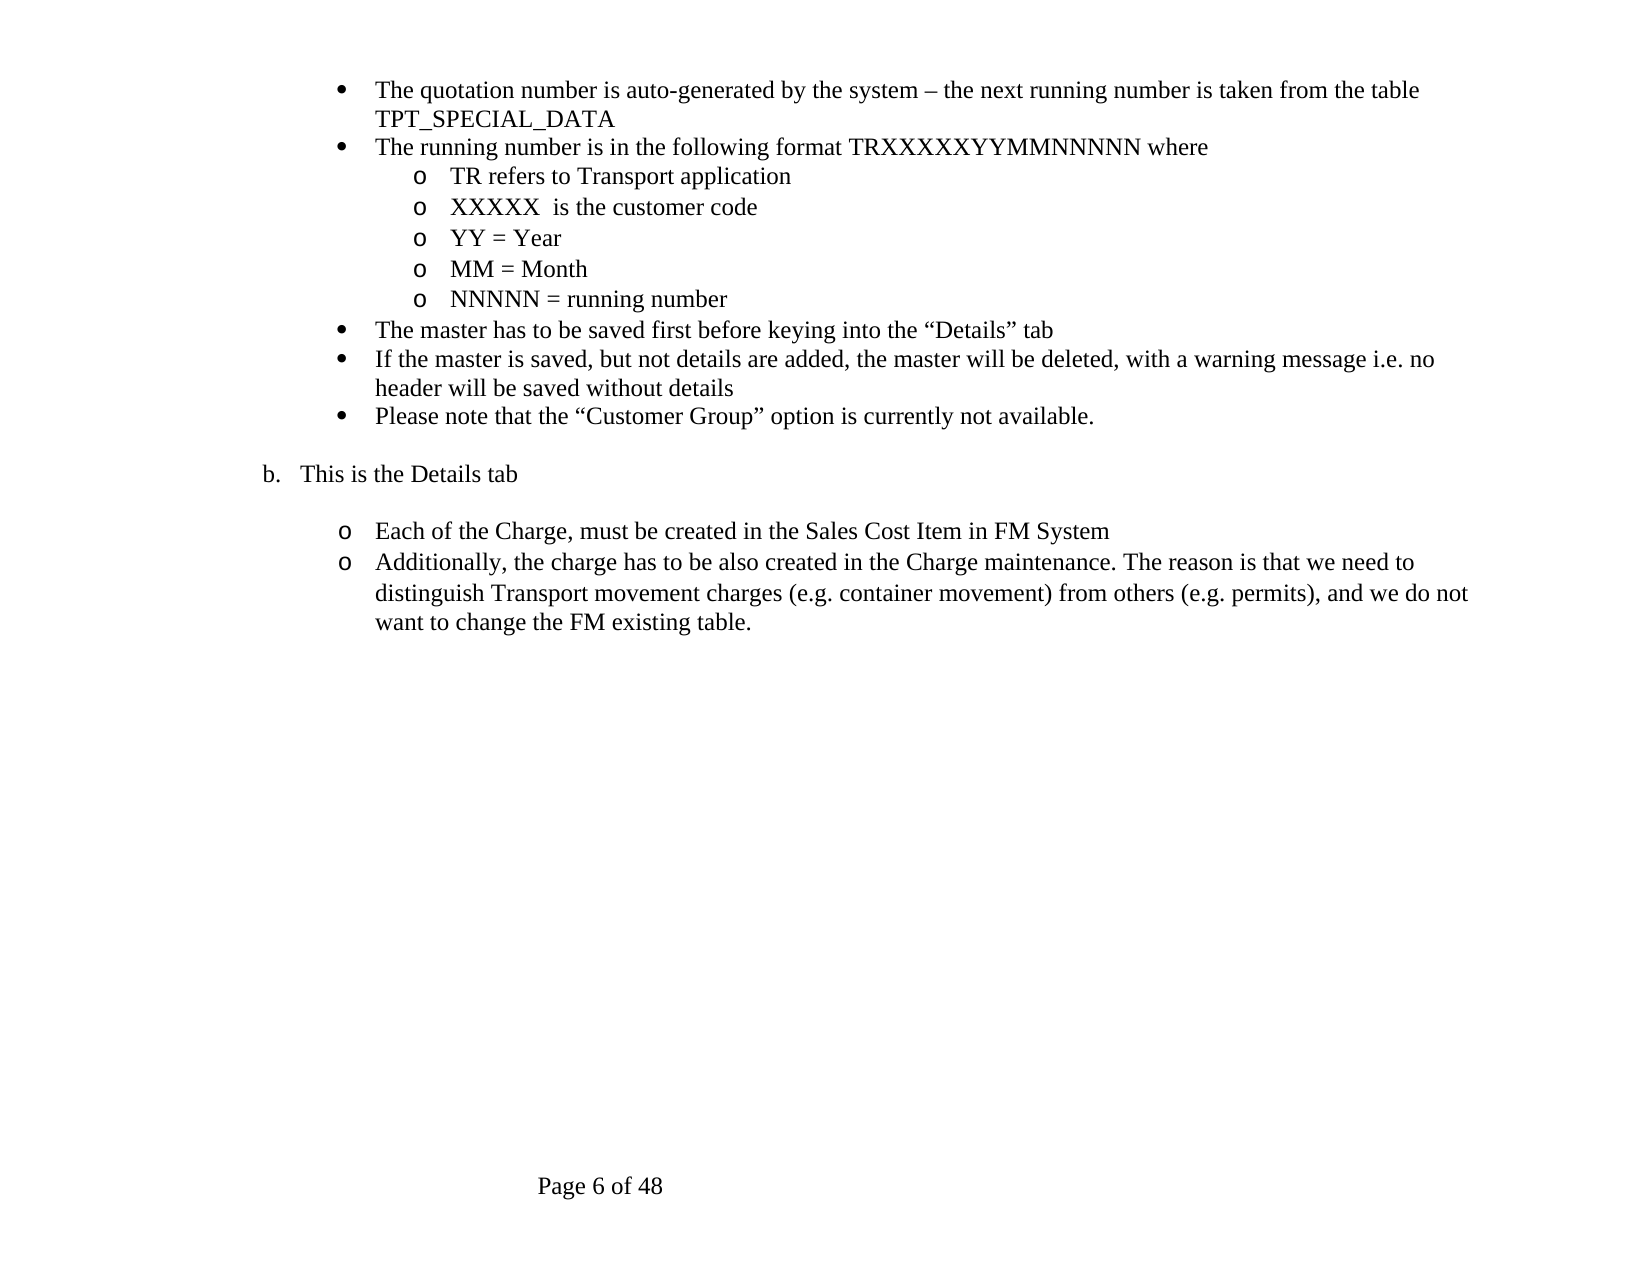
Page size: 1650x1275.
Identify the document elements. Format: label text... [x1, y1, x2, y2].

list NNNNN = running number [412, 284, 1500, 315]
list XXXXX is the customer code [412, 192, 1500, 223]
list TR refers to Transport application [412, 161, 1500, 192]
list MM = Month [412, 254, 1500, 284]
list YY = Year [412, 223, 1500, 254]
list Each of the Charge, must be created in the Sales Cost Item in FM System [337, 517, 1500, 547]
list Additionally, the charge has to be also created in the Charge maintenance. The reason is that we need to distinguish Transport movement charges (e.g. container movement) from others (e.g. permits), and we do not want to change the FM existing table. [337, 547, 1500, 636]
list Please note that the “Customer Group” option is currently not available. [337, 402, 1500, 430]
list The quotation number is auto-generated by the system – the next running number is taken from the table TPT_SPECIAL_DATA [337, 75, 1500, 132]
list The master has to be saved first before keying into the “Details” tab [337, 315, 1500, 344]
list This is the Details tab [262, 459, 1500, 488]
list The running number is in the following format TRXXXXXYYMMNNNNN where [337, 132, 1500, 161]
list If the master is saved, but not details are added, the master will be deleted, with a warning message i.e. no header will be saved without details [337, 344, 1500, 402]
